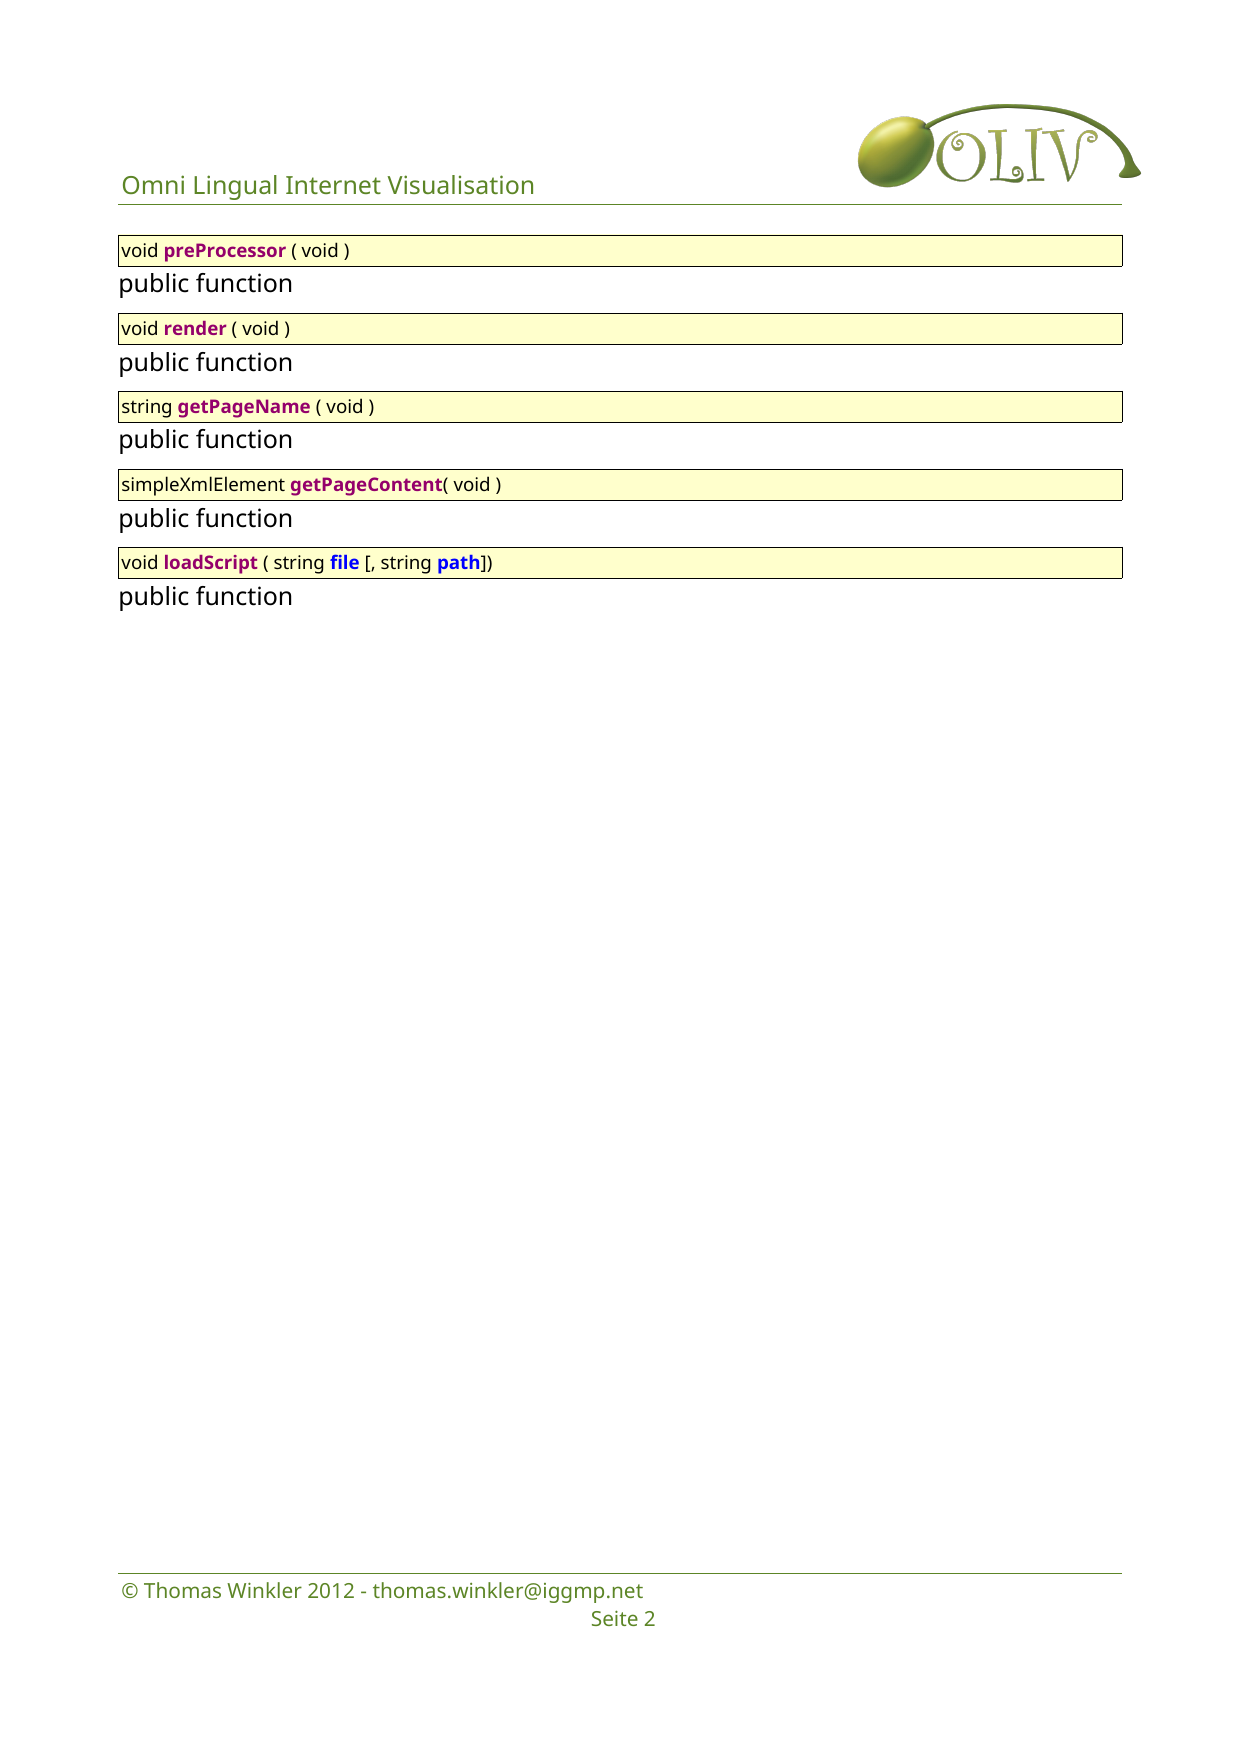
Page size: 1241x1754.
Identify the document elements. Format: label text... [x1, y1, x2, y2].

text void loadScript ( string file [, string path]) [119, 548, 1122, 578]
text public function [118, 345, 1122, 378]
text public function [118, 423, 1122, 456]
text public function [118, 501, 1122, 534]
picture [856, 100, 1144, 189]
text void render ( void ) [119, 314, 1122, 344]
text string getPageName ( void ) [119, 392, 1122, 422]
text public function [118, 267, 1122, 300]
text public function [118, 579, 1122, 612]
text simpleXmlElement getPageContent( void ) [119, 470, 1122, 500]
text void preProcessor ( void ) [119, 236, 1122, 266]
